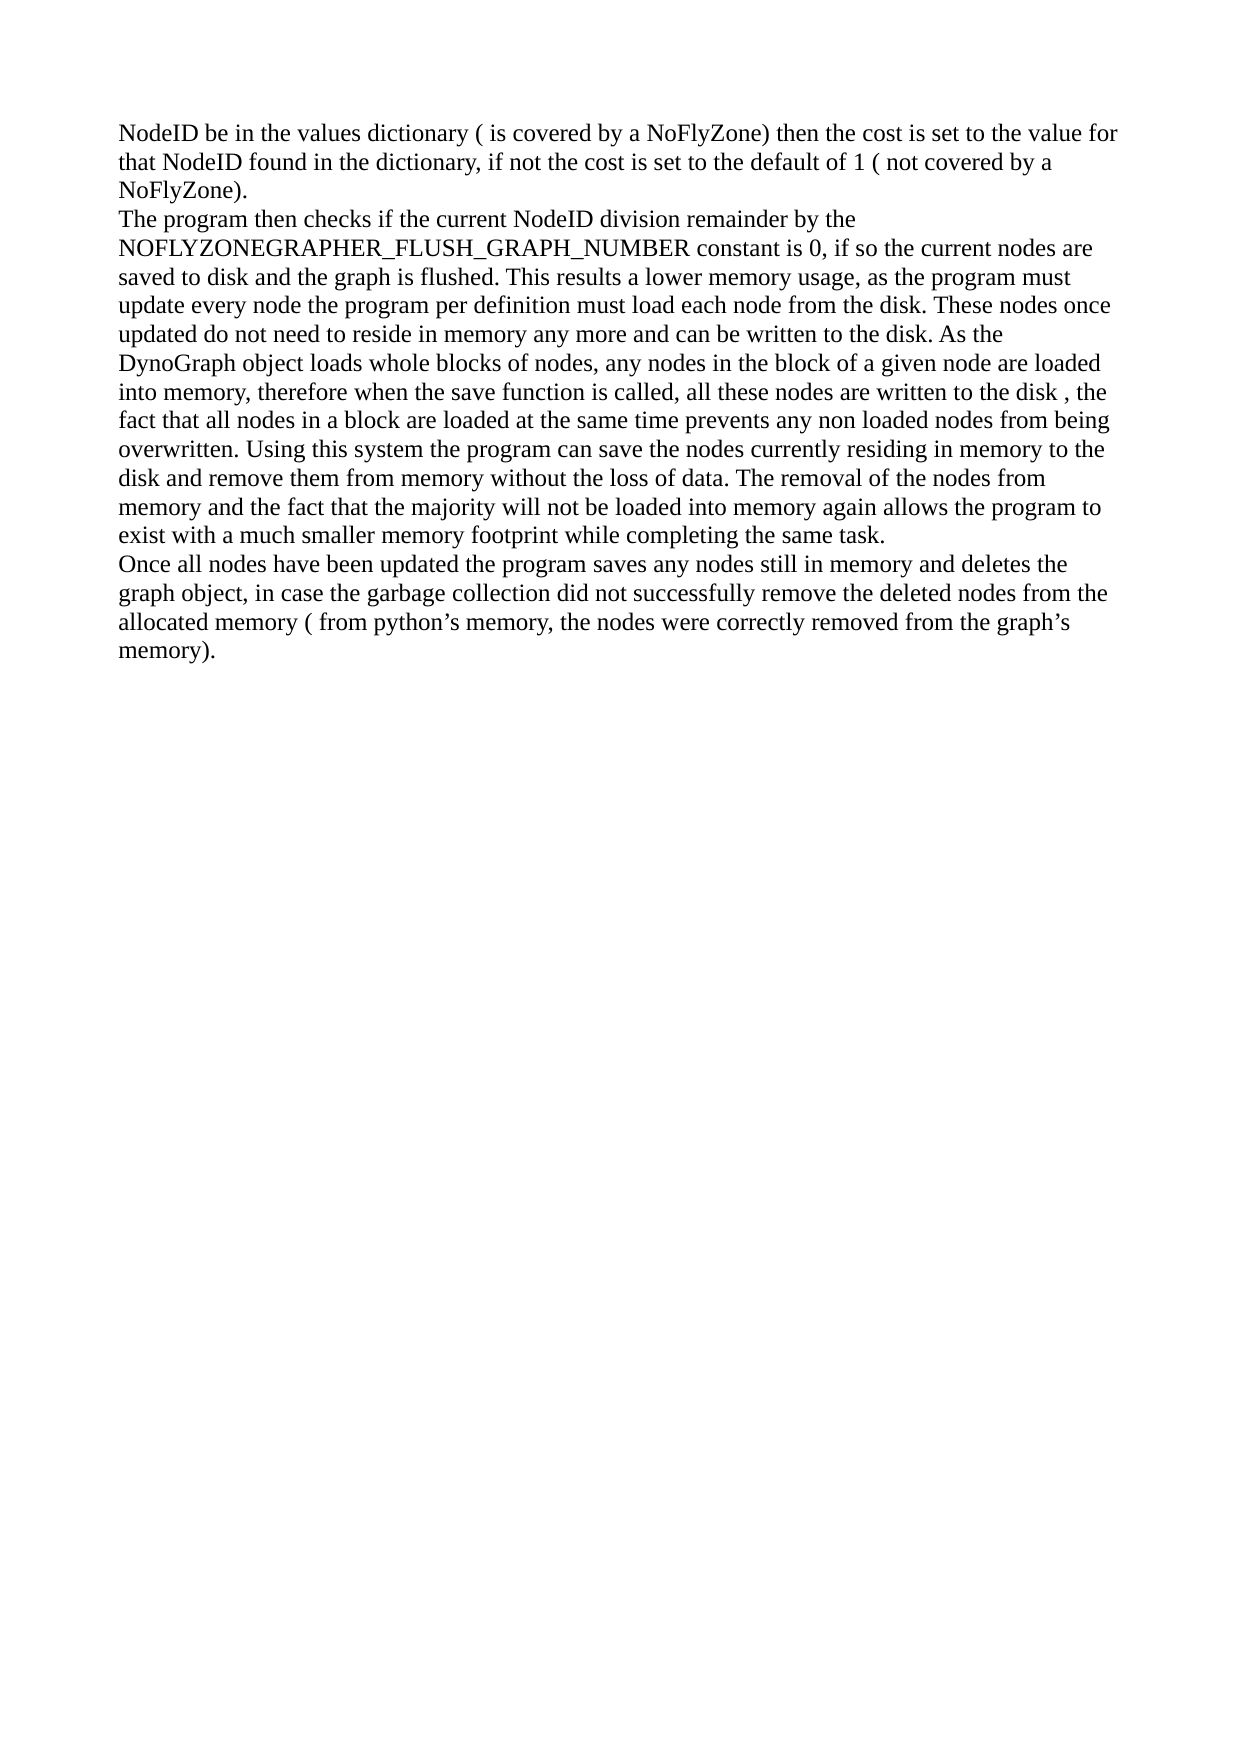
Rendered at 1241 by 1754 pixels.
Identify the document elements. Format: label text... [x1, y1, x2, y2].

text Once all nodes have been updated the program saves any nodes still in memory and deletes the graph object, in case the garbage collection did not successfully remove the deleted nodes from the allocated memory ( from python’s memory, the nodes were correctly removed from the graph’s memory). [118, 549, 1122, 664]
text NodeID be in the values dictionary ( is covered by a NoFlyZone) then the cost is set to the value for that NodeID found in the dictionary, if not the cost is set to the default of 1 ( not covered by a NoFlyZone). [118, 118, 1122, 204]
text The program then checks if the current NodeID division remainder by the NOFLYZONEGRAPHER_FLUSH_GRAPH_NUMBER constant is 0, if so the current nodes are saved to disk and the graph is flushed. This results a lower memory usage, as the program must update every node the program per definition must load each node from the disk. These nodes once updated do not need to reside in memory any more and can be written to the disk. As the DynoGraph object loads whole blocks of nodes, any nodes in the block of a given node are loaded into memory, therefore when the save function is called, all these nodes are written to the disk , the fact that all nodes in a block are loaded at the same time prevents any non loaded nodes from being overwritten. Using this system the program can save the nodes currently residing in memory to the disk and remove them from memory without the loss of data. The removal of the nodes from memory and the fact that the majority will not be loaded into memory again allows the program to exist with a much smaller memory footprint while completing the same task. [118, 204, 1122, 549]
